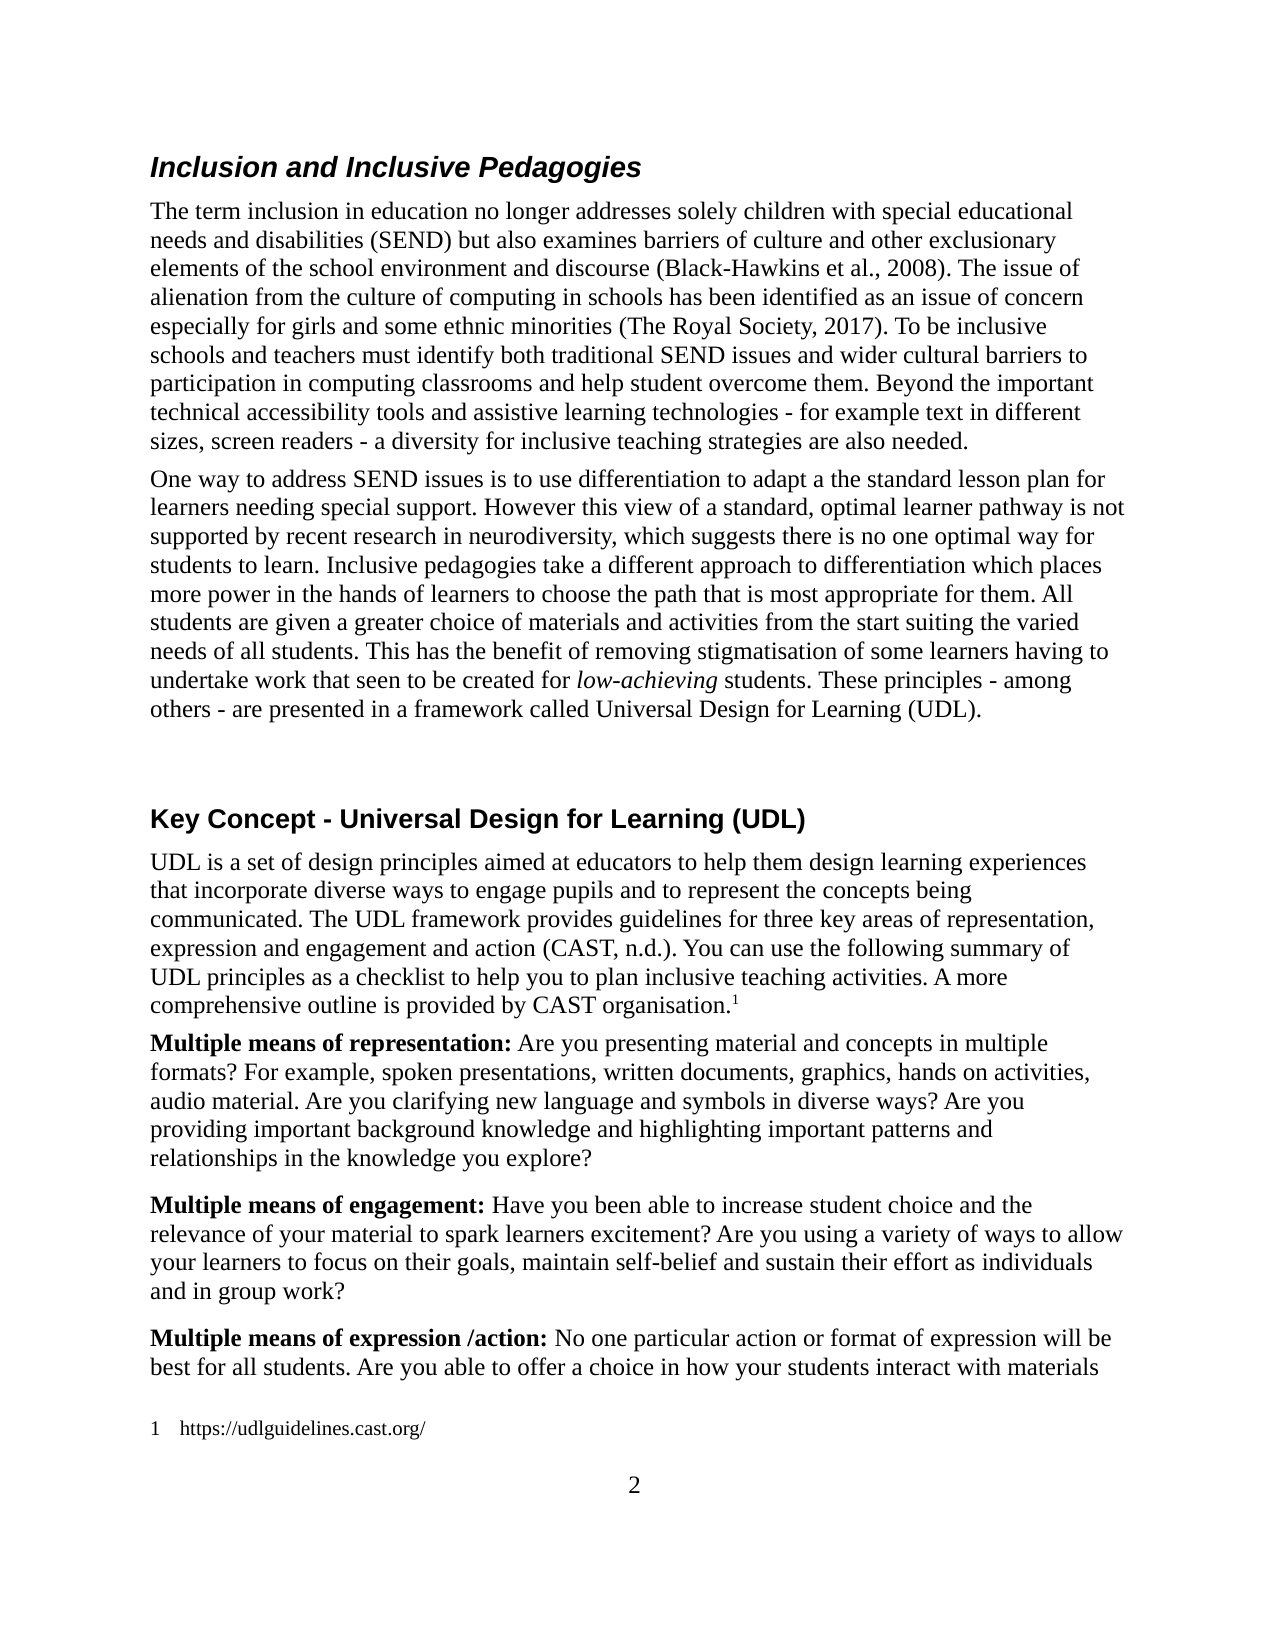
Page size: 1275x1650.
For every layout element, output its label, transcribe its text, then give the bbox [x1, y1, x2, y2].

text https://udlguidelines.cast.org/ [150, 1416, 1125, 1440]
text The term inclusion in education no longer addresses solely children with special educational needs and disabilities (SEND) but also examines barriers of culture and other exclusionary elements of the school environment and discourse (Black-Hawkins et al., 2008). The issue of alienation from the culture of computing in schools has been identified as an issue of concern especially for girls and some ethnic minorities (The Royal Society, 2017). To be inclusive schools and teachers must identify both traditional SEND issues and wider cultural barriers to participation in computing classrooms and help student overcome them. Beyond the important technical accessibility tools and assistive learning technologies - for example text in different sizes, screen readers - a diversity for inclusive teaching strategies are also needed. [150, 196, 1125, 455]
subtitle Key Concept - Universal Design for Learning (UDL) [150, 803, 1125, 834]
text One way to address SEND issues is to use differentiation to adapt a the standard lesson plan for learners needing special support. However this view of a standard, optimal learner pathway is not supported by recent research in neurodiversity, which suggests there is no one optimal way for students to learn. Inclusive pedagogies take a different approach to differentiation which places more power in the hands of learners to choose the path that is most appropriate for them. All students are given a greater choice of materials and activities from the start suiting the varied needs of all students. This has the benefit of removing stigmatisation of some learners having to undertake work that seen to be created for low-achieving students. These principles - among others - are presented in a framework called Universal Design for Learning (UDL). [150, 464, 1125, 722]
text Multiple means of engagement: Have you been able to increase student choice and the relevance of your material to spark learners excitement? Are you using a variety of ways to allow your learners to focus on their goals, maintain self-belief and sustain their effort as individuals and in group work? [150, 1190, 1125, 1305]
text UDL is a set of design principles aimed at educators to help them design learning experiences that incorporate diverse ways to engage pupils and to represent the concepts being communicated. The UDL framework provides guidelines for three key areas of representation, expression and engagement and action (CAST, n.d.). You can use the following summary of UDL principles as a checklist to help you to plan inclusive teaching activities. A more comprehensive outline is provided by CAST organisation. [150, 847, 1125, 1019]
subtitle Inclusion and Inclusive Pedagogies [150, 150, 1125, 183]
text Multiple means of representation: Are you presenting material and concepts in multiple formats? For example, spoken presentations, written documents, graphics, hands on activities, audio material. Are you clarifying new language and symbols in diverse ways? Are you providing important background knowledge and highlighting important patterns and relationships in the knowledge you explore? [150, 1028, 1125, 1172]
text Multiple means of expression /action: No one particular action or format of expression will be best for all students. Are you able to offer a choice in how your students interact with materials [150, 1323, 1125, 1380]
